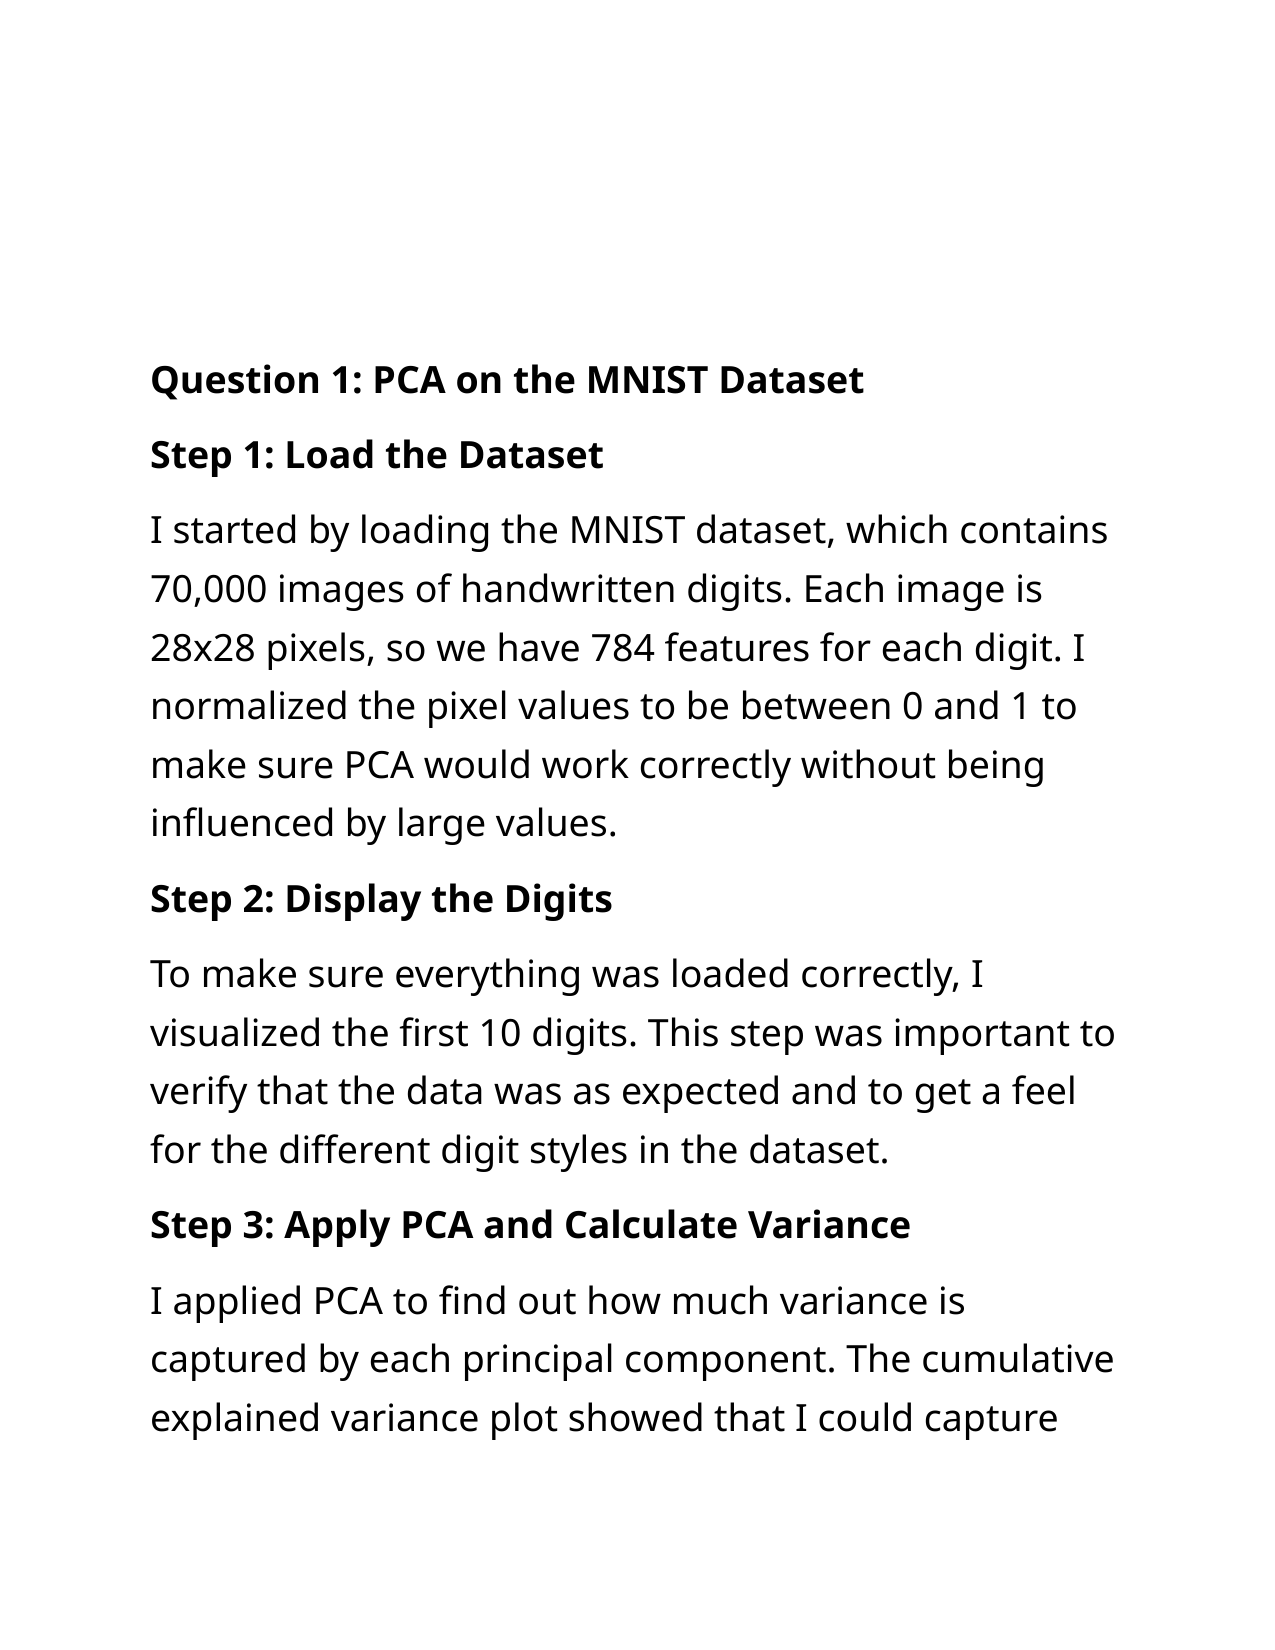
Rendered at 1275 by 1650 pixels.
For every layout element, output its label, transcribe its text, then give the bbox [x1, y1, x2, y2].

text I started by loading the MNIST dataset, which contains 70,000 images of handwritten digits. Each image is 28x28 pixels, so we have 784 features for each digit. I normalized the pixel values to be between 0 and 1 to make sure PCA would work correctly without being influenced by large values. [150, 503, 1125, 848]
text I applied PCA to find out how much variance is captured by each principal component. The cumulative explained variance plot showed that I could capture [150, 1274, 1125, 1442]
text Question 1: PCA on the MNIST Dataset [150, 353, 1125, 404]
text Step 3: Apply PCA and Calculate Variance [150, 1199, 1125, 1250]
text Step 1: Load the Dataset [150, 428, 1125, 479]
text Step 2: Display the Digits [150, 872, 1125, 923]
text To make sure everything was loaded correctly, I visualized the first 10 digits. This step was important to verify that the data was as expected and to get a feel for the different digit styles in the dataset. [150, 947, 1125, 1174]
